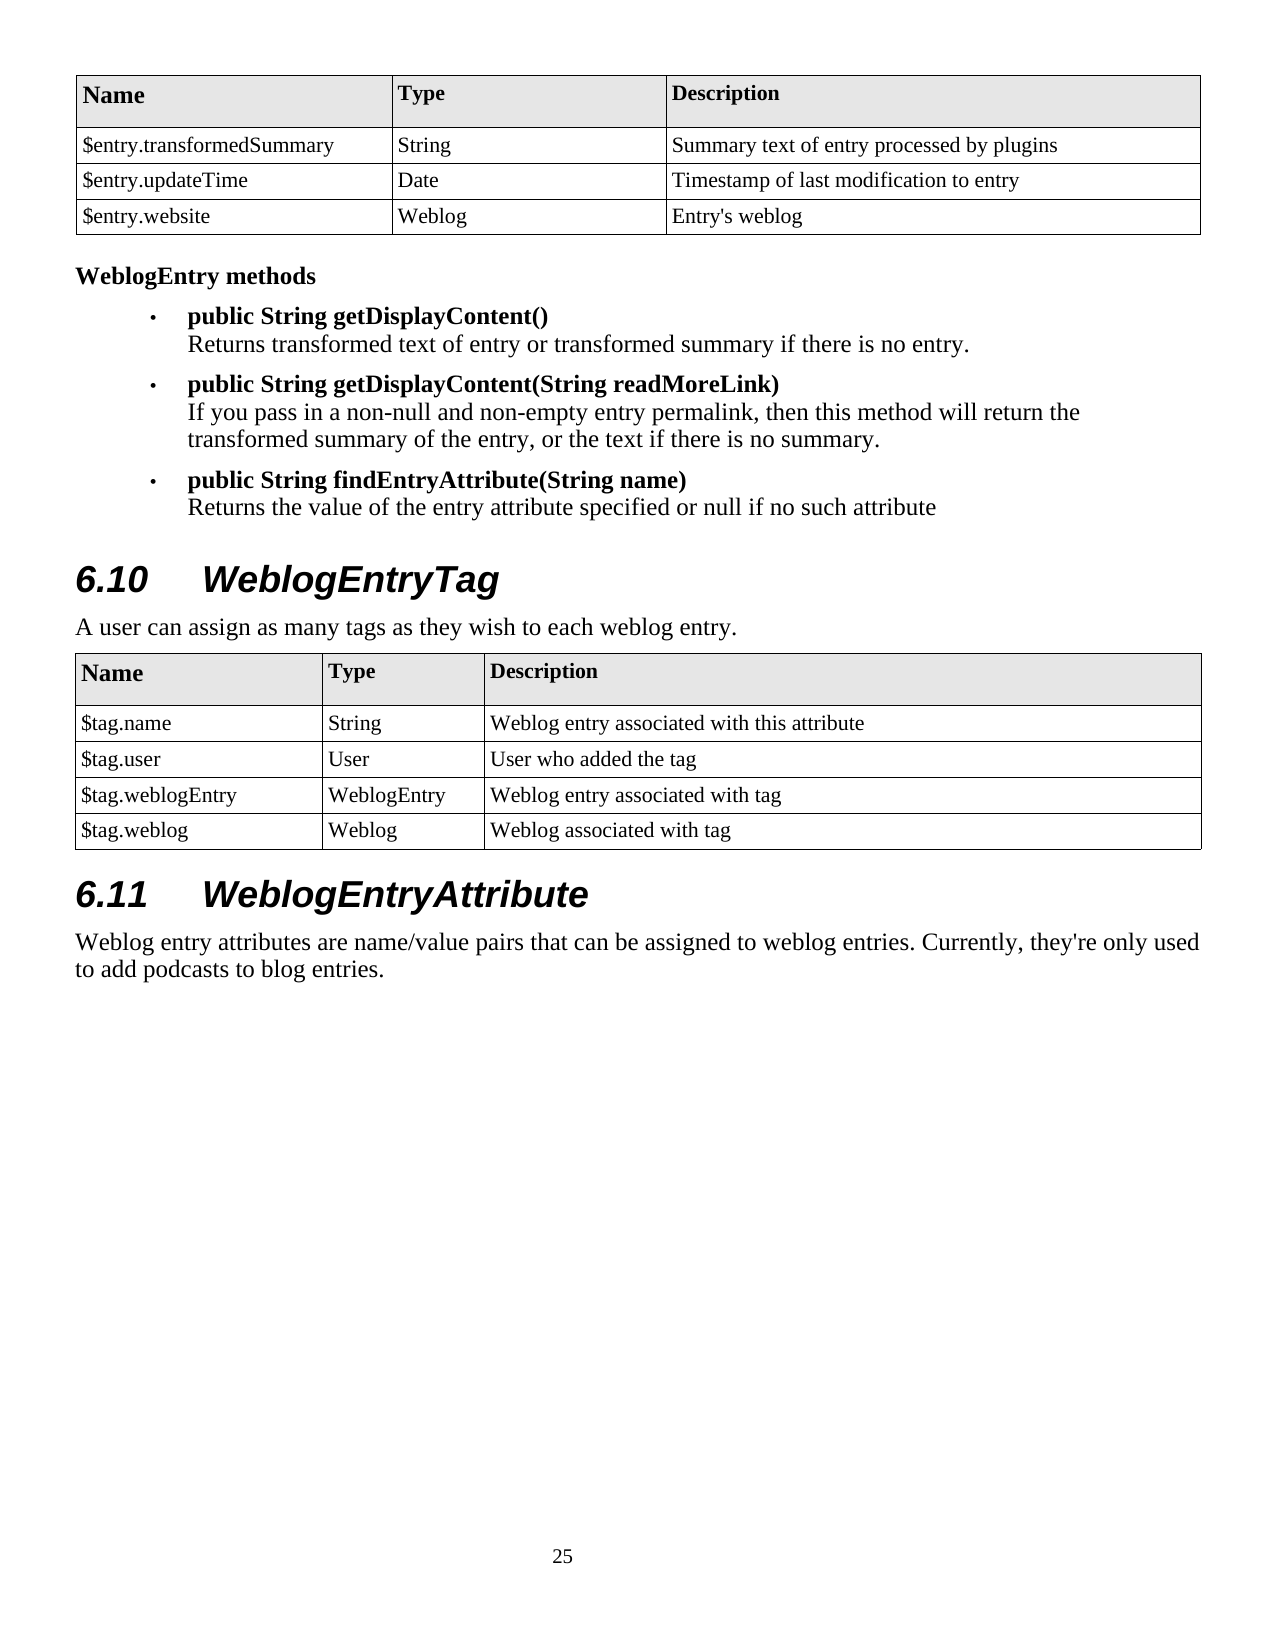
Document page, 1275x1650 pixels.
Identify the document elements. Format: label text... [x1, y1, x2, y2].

table_cell Weblog associated with tag [485, 814, 1201, 848]
subtitle WeblogEntryTag [75, 559, 1200, 601]
list public String getDisplayContent(String readMoreLink) If you pass in a non-null and non-empty entry permalink, then this method will return the transformed summary of the entry, or the text if there is no summary. [150, 370, 1200, 453]
table_cell Weblog [323, 814, 484, 848]
table_cell Entry's weblog [667, 200, 1200, 234]
text Weblog entry attributes are name/value pairs that can be assigned to weblog entries. Currently, they're only used to add podcasts to blog entries. [75, 928, 1200, 983]
table_header Description [485, 654, 1201, 705]
table_cell $entry.updateTime [77, 164, 392, 198]
subtitle WeblogEntryAttribute [75, 873, 1200, 915]
table_cell User who added the tag [485, 742, 1201, 777]
table_cell $tag.weblog [76, 814, 322, 848]
table_cell $tag.user [76, 742, 322, 777]
table_header Name [77, 76, 392, 127]
table_cell $entry.website [77, 200, 392, 234]
table_cell User [323, 742, 484, 777]
table_cell Timestamp of last modification to entry [667, 164, 1200, 198]
table_cell Weblog entry associated with tag [485, 778, 1201, 813]
table_cell Weblog entry associated with this attribute [485, 706, 1201, 741]
table_header Description [667, 76, 1200, 127]
table_cell String [393, 128, 666, 163]
table_cell String [323, 706, 484, 741]
table_cell $entry.transformedSummary [77, 128, 392, 163]
table_header Name [76, 654, 322, 705]
list public String findEntryAttribute(String name) Returns the value of the entry attribute specified or null if no such attribute [150, 466, 1200, 521]
table_cell Weblog [393, 200, 666, 234]
table_header Type [323, 654, 484, 705]
list public String getDisplayContent() Returns transformed text of entry or transformed summary if there is no entry. [150, 302, 1200, 358]
table_cell $tag.name [76, 706, 322, 741]
table_cell Summary text of entry processed by plugins [667, 128, 1200, 163]
table_cell $tag.weblogEntry [76, 778, 322, 813]
table_cell Date [393, 164, 666, 198]
text A user can assign as many tags as they wish to each weblog entry. [75, 613, 1200, 641]
table_header Type [393, 76, 666, 127]
table_cell WeblogEntry [323, 778, 484, 813]
text WeblogEntry methods [75, 262, 1200, 290]
